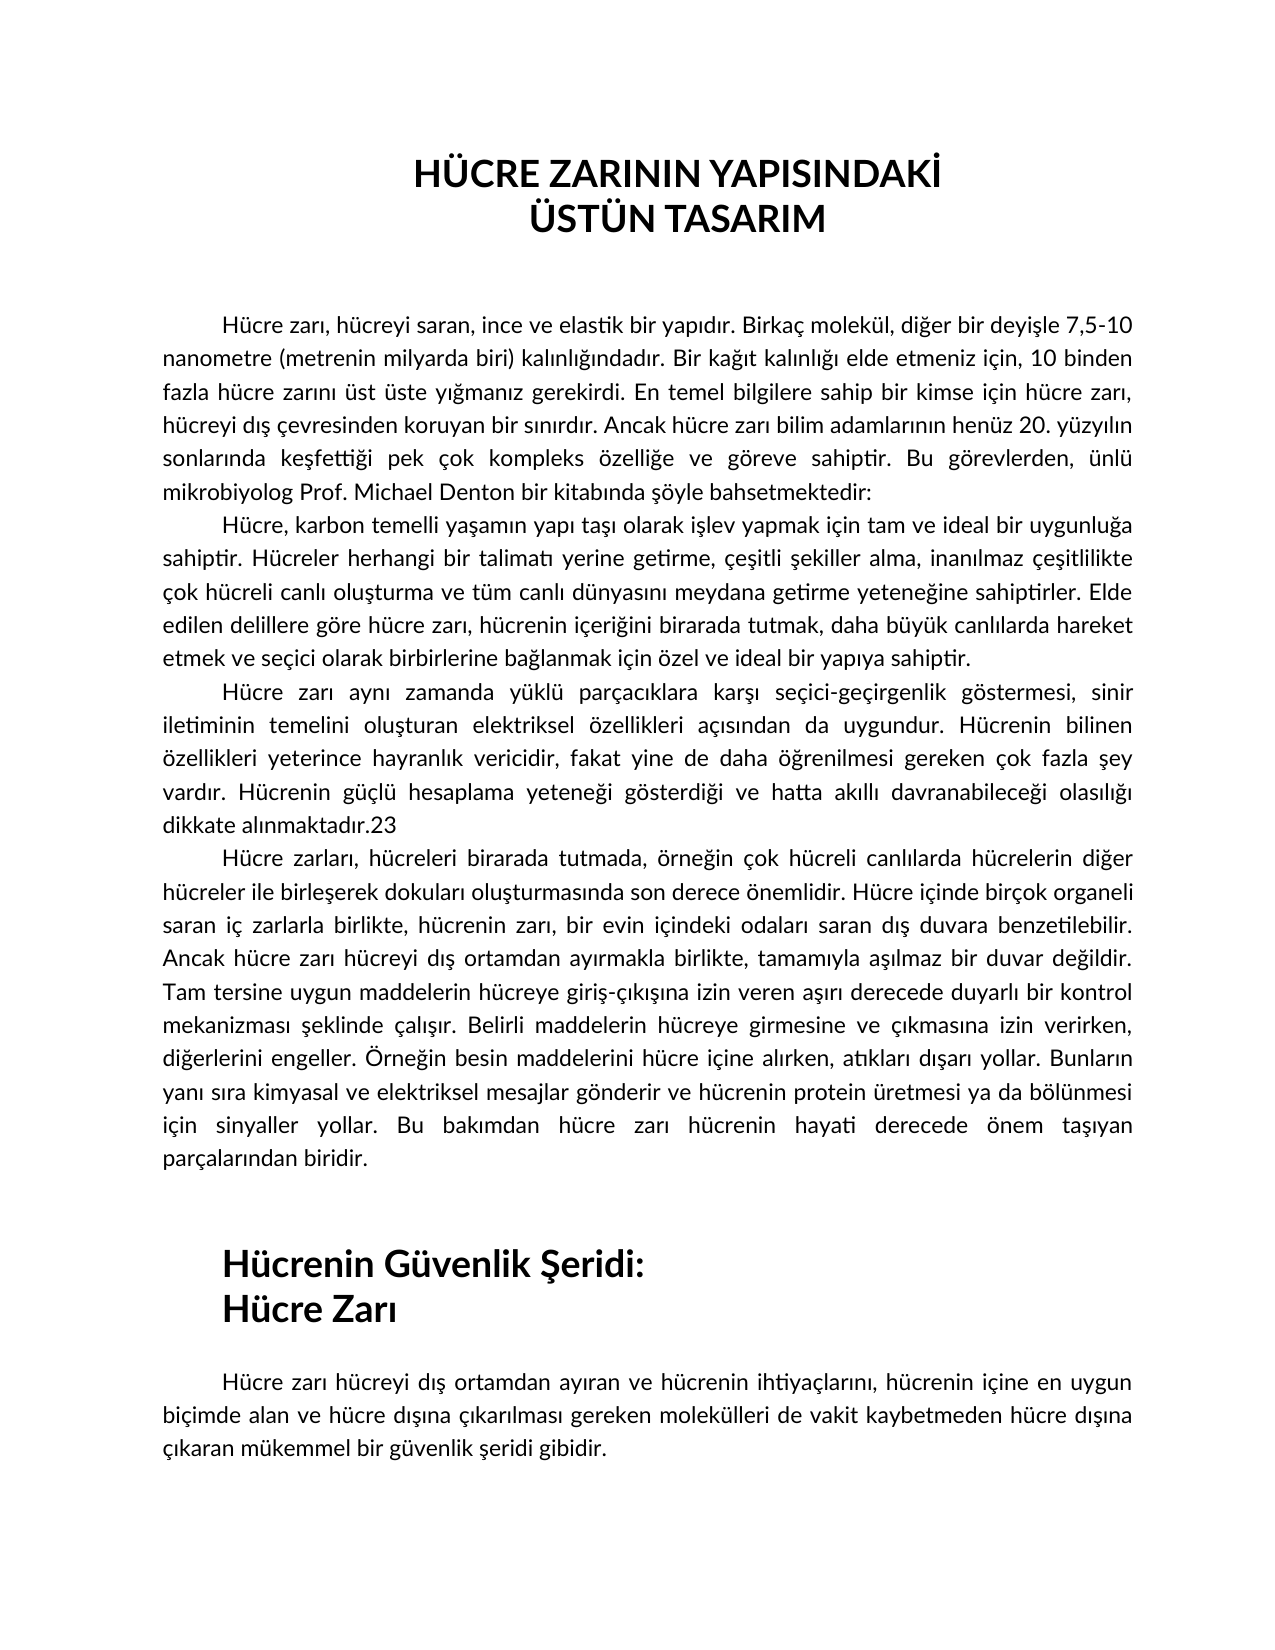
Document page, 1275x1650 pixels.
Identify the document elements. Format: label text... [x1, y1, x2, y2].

text Hücre zarı, hücreyi saran, ince ve elastik bir yapıdır. Birkaç molekül, diğer bir deyişle 7,5-10 nanometre (metrenin milyarda biri) kalınlığındadır. Bir kağıt kalınlığı elde etmeniz için, 10 binden fazla hücre zarını üst üste yığmanız gerekirdi. En temel bilgilere sahip bir kimse için hücre zarı, hücreyi dış çevresinden koruyan bir sınırdır. Ancak hücre zarı bilim adamlarının henüz 20. yüzyılın sonlarında keşfettiği pek çok kompleks özelliğe ve göreve sahiptir. Bu görevlerden, ünlü mikrobiyolog Prof. Michael Denton bir kitabında şöyle bahsetmektedir: [162, 307, 1134, 507]
subtitle Hücrenin Güvenlik Şeridi: [162, 1240, 1134, 1285]
subtitle ÜSTÜN TASARIM [162, 195, 1134, 240]
subtitle Hücre Zarı [162, 1285, 1134, 1330]
text Hücre zarı aynı zamanda yüklü parçacıklara karşı seçici-geçirgenlik göstermesi, sinir iletiminin temelini oluşturan elektriksel özellikleri açısından da uygundur. Hücrenin bilinen özellikleri yeterince hayranlık vericidir, fakat yine de daha öğrenilmesi gereken çok fazla şey vardır. Hücrenin güçlü hesaplama yeteneği gösterdiği ve hatta akıllı davranabileceği olasılığı dikkate alınmaktadır.23 [162, 673, 1134, 840]
text Hücre zarı hücreyi dış ortamdan ayıran ve hücrenin ihtiyaçlarını, hücrenin içine en uygun biçimde alan ve hücre dışına çıkarılması gereken molekülleri de vakit kaybetmeden hücre dışına çıkaran mükemmel bir güvenlik şeridi gibidir. [162, 1363, 1134, 1463]
text Hücre zarları, hücreleri birarada tutmada, örneğin çok hücreli canlılarda hücrelerin diğer hücreler ile birleşerek dokuları oluşturmasında son derece önemlidir. Hücre içinde birçok organeli saran iç zarlarla birlikte, hücrenin zarı, bir evin içindeki odaları saran dış duvara benzetilebilir. Ancak hücre zarı hücreyi dış ortamdan ayırmakla birlikte, tamamıyla aşılmaz bir duvar değildir. Tam tersine uygun maddelerin hücreye giriş-çıkışına izin veren aşırı derecede duyarlı bir kontrol mekanizması şeklinde çalışır. Belirli maddelerin hücreye girmesine ve çıkmasına izin verirken, diğerlerini engeller. Örneğin besin maddelerini hücre içine alırken, atıkları dışarı yollar. Bunların yanı sıra kimyasal ve elektriksel mesajlar gönderir ve hücrenin protein üretmesi ya da bölünmesi için sinyaller yollar. Bu bakımdan hücre zarı hücrenin hayati derecede önem taşıyan parçalarından biridir. [162, 840, 1134, 1173]
text Hücre, karbon temelli yaşamın yapı taşı olarak işlev yapmak için tam ve ideal bir uygunluğa sahiptir. Hücreler herhangi bir talimatı yerine getirme, çeşitli şekiller alma, inanılmaz çeşitlilikte çok hücreli canlı oluşturma ve tüm canlı dünyasını meydana getirme yeteneğine sahiptirler. Elde edilen delillere göre hücre zarı, hücrenin içeriğini birarada tutmak, daha büyük canlılarda hareket etmek ve seçici olarak birbirlerine bağlanmak için özel ve ideal bir yapıya sahiptir. [162, 507, 1134, 673]
subtitle HÜCRE ZARININ YAPISINDAKİ [162, 150, 1134, 195]
